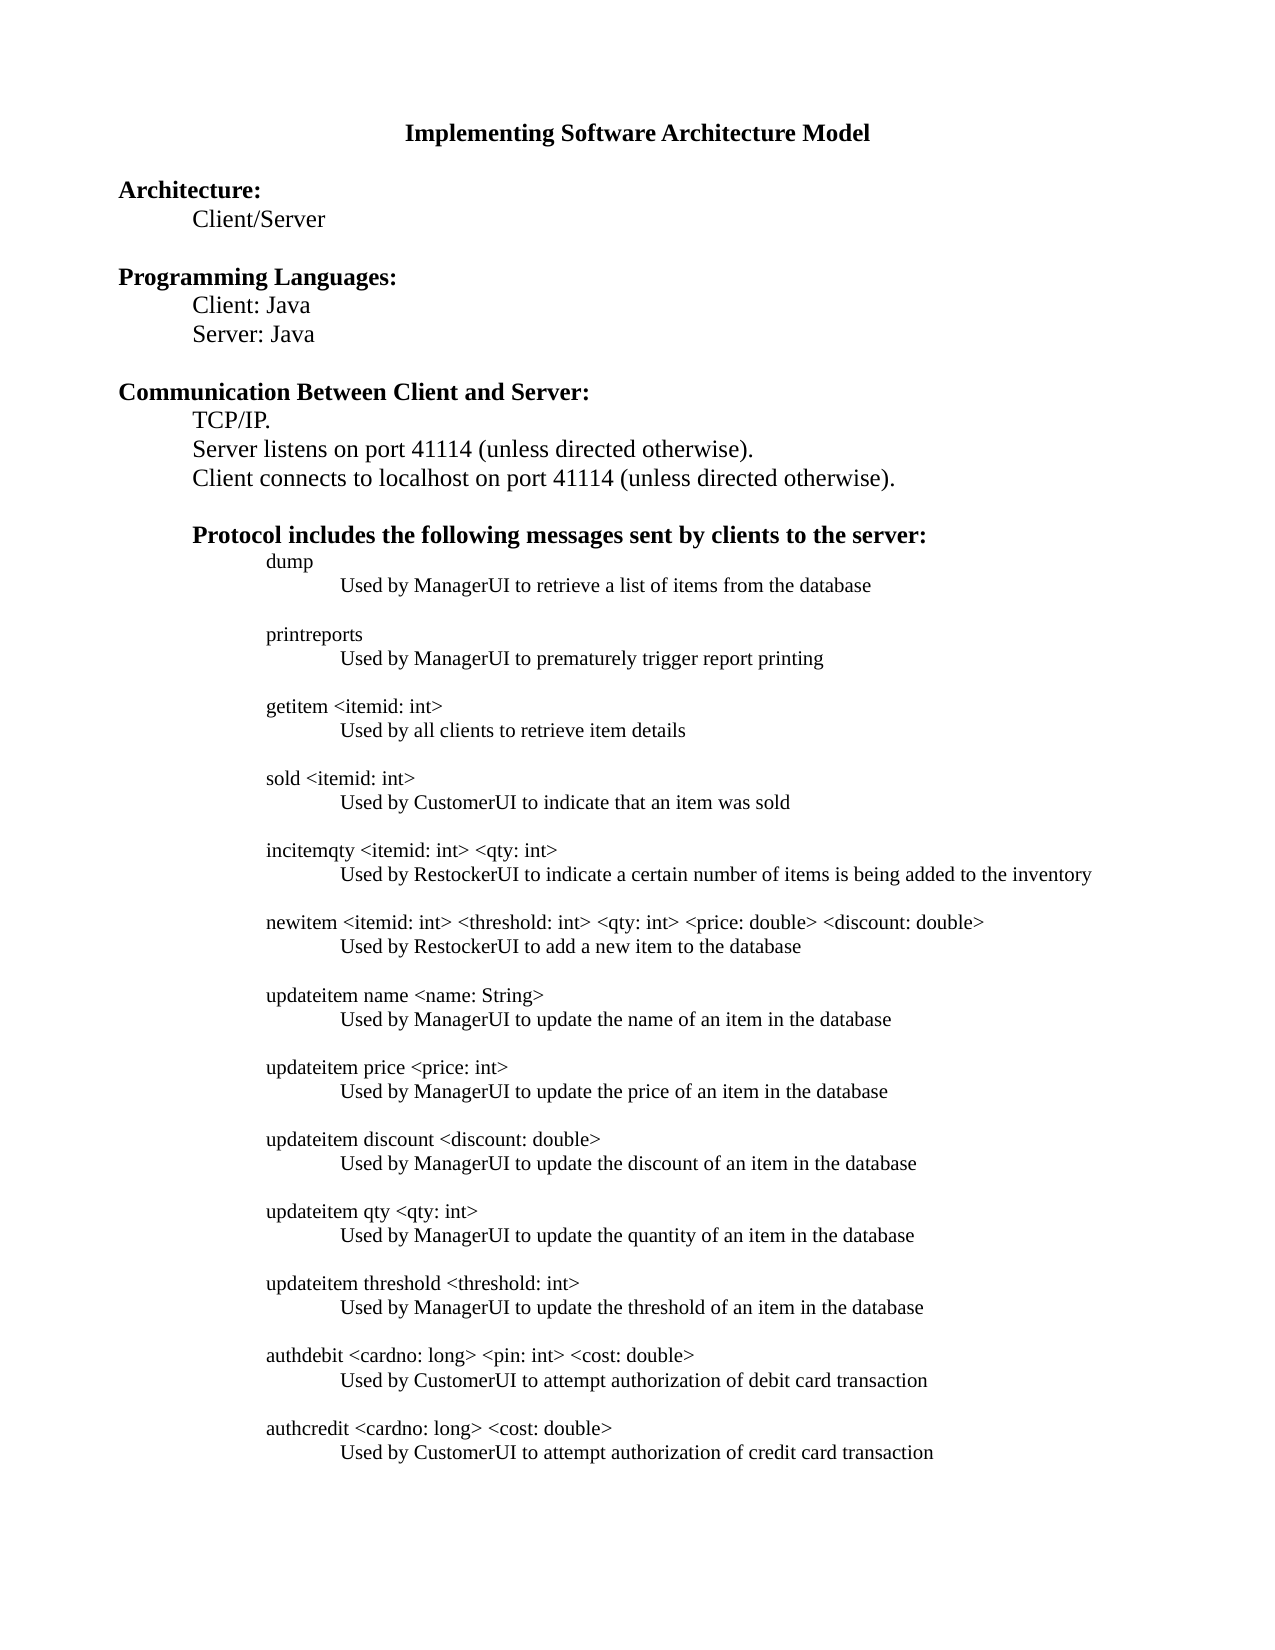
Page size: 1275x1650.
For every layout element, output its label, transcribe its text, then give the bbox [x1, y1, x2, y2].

text Communication Between Client and Server: [118, 377, 1157, 406]
text Server: Java [118, 319, 1157, 348]
text Protocol includes the following messages sent by clients to the server: [118, 521, 1157, 549]
text Used by ManagerUI to retrieve a list of items from the database [118, 573, 1157, 597]
text Programming Languages: [118, 262, 1157, 291]
text Implementing Software Architecture Model [118, 118, 1157, 147]
text updateitem discount <discount: double> [118, 1127, 1157, 1151]
text updateitem qty <qty: int> [118, 1199, 1157, 1223]
text authdebit <cardno: long> <pin: int> <cost: double> [118, 1343, 1157, 1367]
text newitem <itemid: int> <threshold: int> <qty: int> <price: double> <discount: double> [118, 910, 1157, 934]
text printreports [118, 622, 1157, 646]
text TCP/IP. [118, 406, 1157, 434]
text Used by ManagerUI to update the quantity of an item in the database [118, 1223, 1157, 1247]
text Used by ManagerUI to update the name of an item in the database [118, 1007, 1157, 1031]
text Used by ManagerUI to update the price of an item in the database [118, 1079, 1157, 1103]
text authcredit <cardno: long> <cost: double> [118, 1416, 1157, 1440]
text getitem <itemid: int> [118, 694, 1157, 718]
text Used by ManagerUI to update the threshold of an item in the database [118, 1295, 1157, 1319]
text Used by ManagerUI to prematurely trigger report printing [118, 646, 1157, 670]
text Client/Server [118, 204, 1157, 233]
text updateitem threshold <threshold: int> [118, 1271, 1157, 1295]
text Used by CustomerUI to attempt authorization of credit card transaction [118, 1440, 1157, 1464]
text Used by CustomerUI to indicate that an item was sold [118, 790, 1157, 814]
text Server listens on port 41114 (unless directed otherwise). [118, 434, 1157, 463]
text Architecture: [118, 176, 1157, 204]
text Used by ManagerUI to update the discount of an item in the database [118, 1151, 1157, 1175]
text Used by CustomerUI to attempt authorization of debit card transaction [118, 1367, 1157, 1392]
text Used by all clients to retrieve item details [118, 718, 1157, 742]
text updateitem price <price: int> [118, 1055, 1157, 1079]
text Used by RestockerUI to indicate a certain number of items is being added to the inventory [118, 862, 1157, 886]
text Client connects to localhost on port 41114 (unless directed otherwise). [118, 463, 1157, 492]
text dump [118, 549, 1157, 573]
text Used by RestockerUI to add a new item to the database [118, 934, 1157, 958]
text sold <itemid: int> [118, 766, 1157, 790]
text incitemqty <itemid: int> <qty: int> [118, 838, 1157, 862]
text updateitem name <name: String> [118, 982, 1157, 1007]
text Client: Java [118, 291, 1157, 319]
